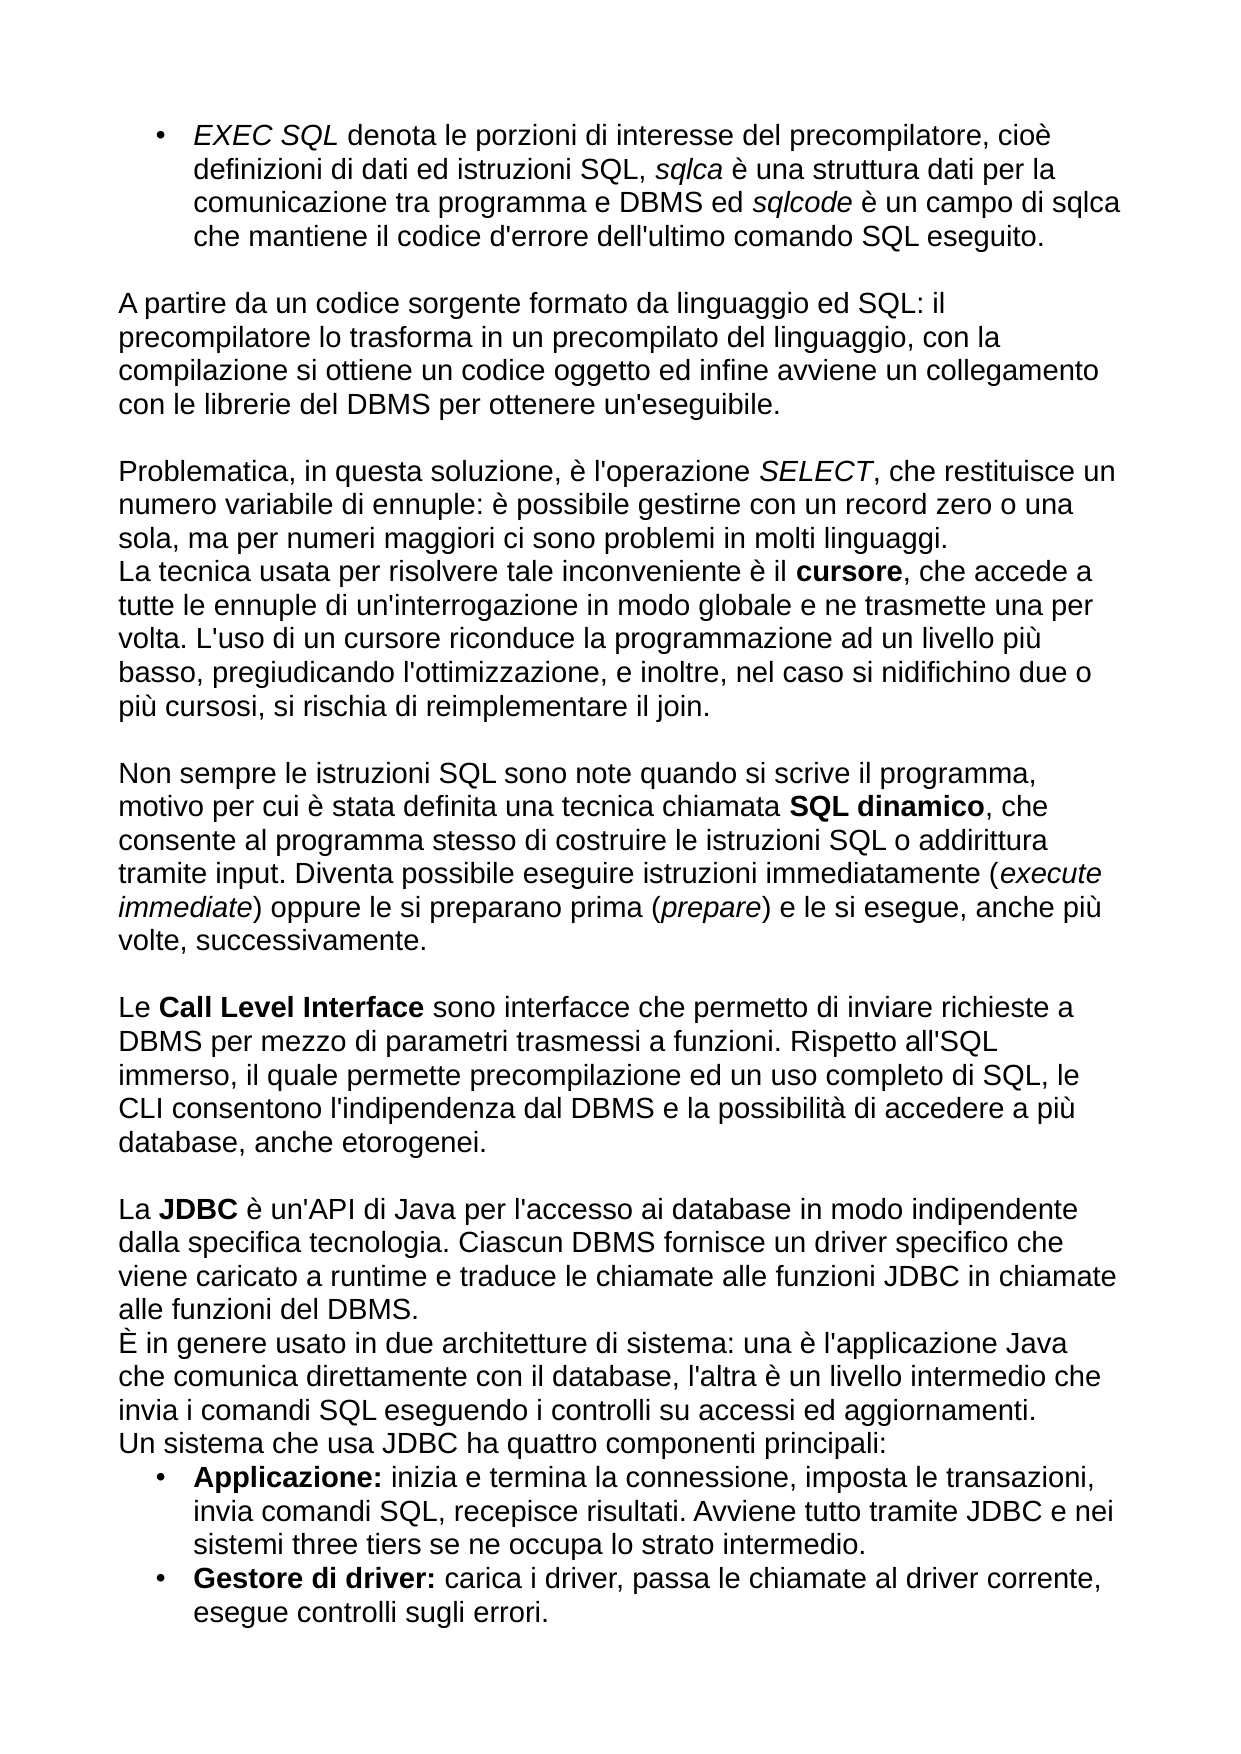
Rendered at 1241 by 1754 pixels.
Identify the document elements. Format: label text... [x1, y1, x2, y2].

text Problematica, in questa soluzione, è l'operazione SELECT, che restituisce un numero variabile di ennuple: è possibile gestirne con un record zero o una sola, ma per numeri maggiori ci sono problemi in molti linguaggi. [118, 454, 1122, 554]
list EXEC SQL denota le porzioni di interesse del precompilatore, cioè definizioni di dati ed istruzioni SQL, sqlca è una struttura dati per la comunicazione tra programma e DBMS ed sqlcode è un campo di sqlca che mantiene il codice d'errore dell'ultimo comando SQL eseguito. [156, 118, 1122, 252]
text Un sistema che usa JDBC ha quattro componenti principali: [118, 1426, 1122, 1460]
text Le Call Level Interface sono interfacce che permetto di inviare richieste a DBMS per mezzo di parametri trasmessi a funzioni. Rispetto all'SQL immerso, il quale permette precompilazione ed un uso completo di SQL, le CLI consentono l'indipendenza dal DBMS e la possibilità di accedere a più database, anche etorogenei. [118, 990, 1122, 1158]
text Non sempre le istruzioni SQL sono note quando si scrive il programma, motivo per cui è stata definita una tecnica chiamata SQL dinamico, che consente al programma stesso di costruire le istruzioni SQL o addirittura tramite input. Diventa possibile eseguire istruzioni immediatamente (execute immediate) oppure le si preparano prima (prepare) e le si esegue, anche più volte, successivamente. [118, 756, 1122, 957]
text La tecnica usata per risolvere tale inconveniente è il cursore, che accede a tutte le ennuple di un'interrogazione in modo globale e ne trasmette una per volta. L'uso di un cursore riconduce la programmazione ad un livello più basso, pregiudicando l'ottimizzazione, e inoltre, nel caso si nidifichino due o più cursosi, si rischia di reimplementare il join. [118, 554, 1122, 722]
list Gestore di driver: carica i driver, passa le chiamate al driver corrente, esegue controlli sugli errori. [156, 1561, 1122, 1628]
list Applicazione: inizia e termina la connessione, imposta le transazioni, invia comandi SQL, recepisce risultati. Avviene tutto tramite JDBC e nei sistemi three tiers se ne occupa lo strato intermedio. [156, 1460, 1122, 1561]
text La JDBC è un'API di Java per l'accesso ai database in modo indipendente dalla specifica tecnologia. Ciascun DBMS fornisce un driver specifico che viene caricato a runtime e traduce le chiamate alle funzioni JDBC in chiamate alle funzioni del DBMS. [118, 1192, 1122, 1326]
text È in genere usato in due architetture di sistema: una è l'applicazione Java che comunica direttamente con il database, l'altra è un livello intermedio che invia i comandi SQL eseguendo i controlli su accessi ed aggiornamenti. [118, 1326, 1122, 1426]
text A partire da un codice sorgente formato da linguaggio ed SQL: il precompilatore lo trasforma in un precompilato del linguaggio, con la compilazione si ottiene un codice oggetto ed infine avviene un collegamento con le librerie del DBMS per ottenere un'eseguibile. [118, 286, 1122, 420]
